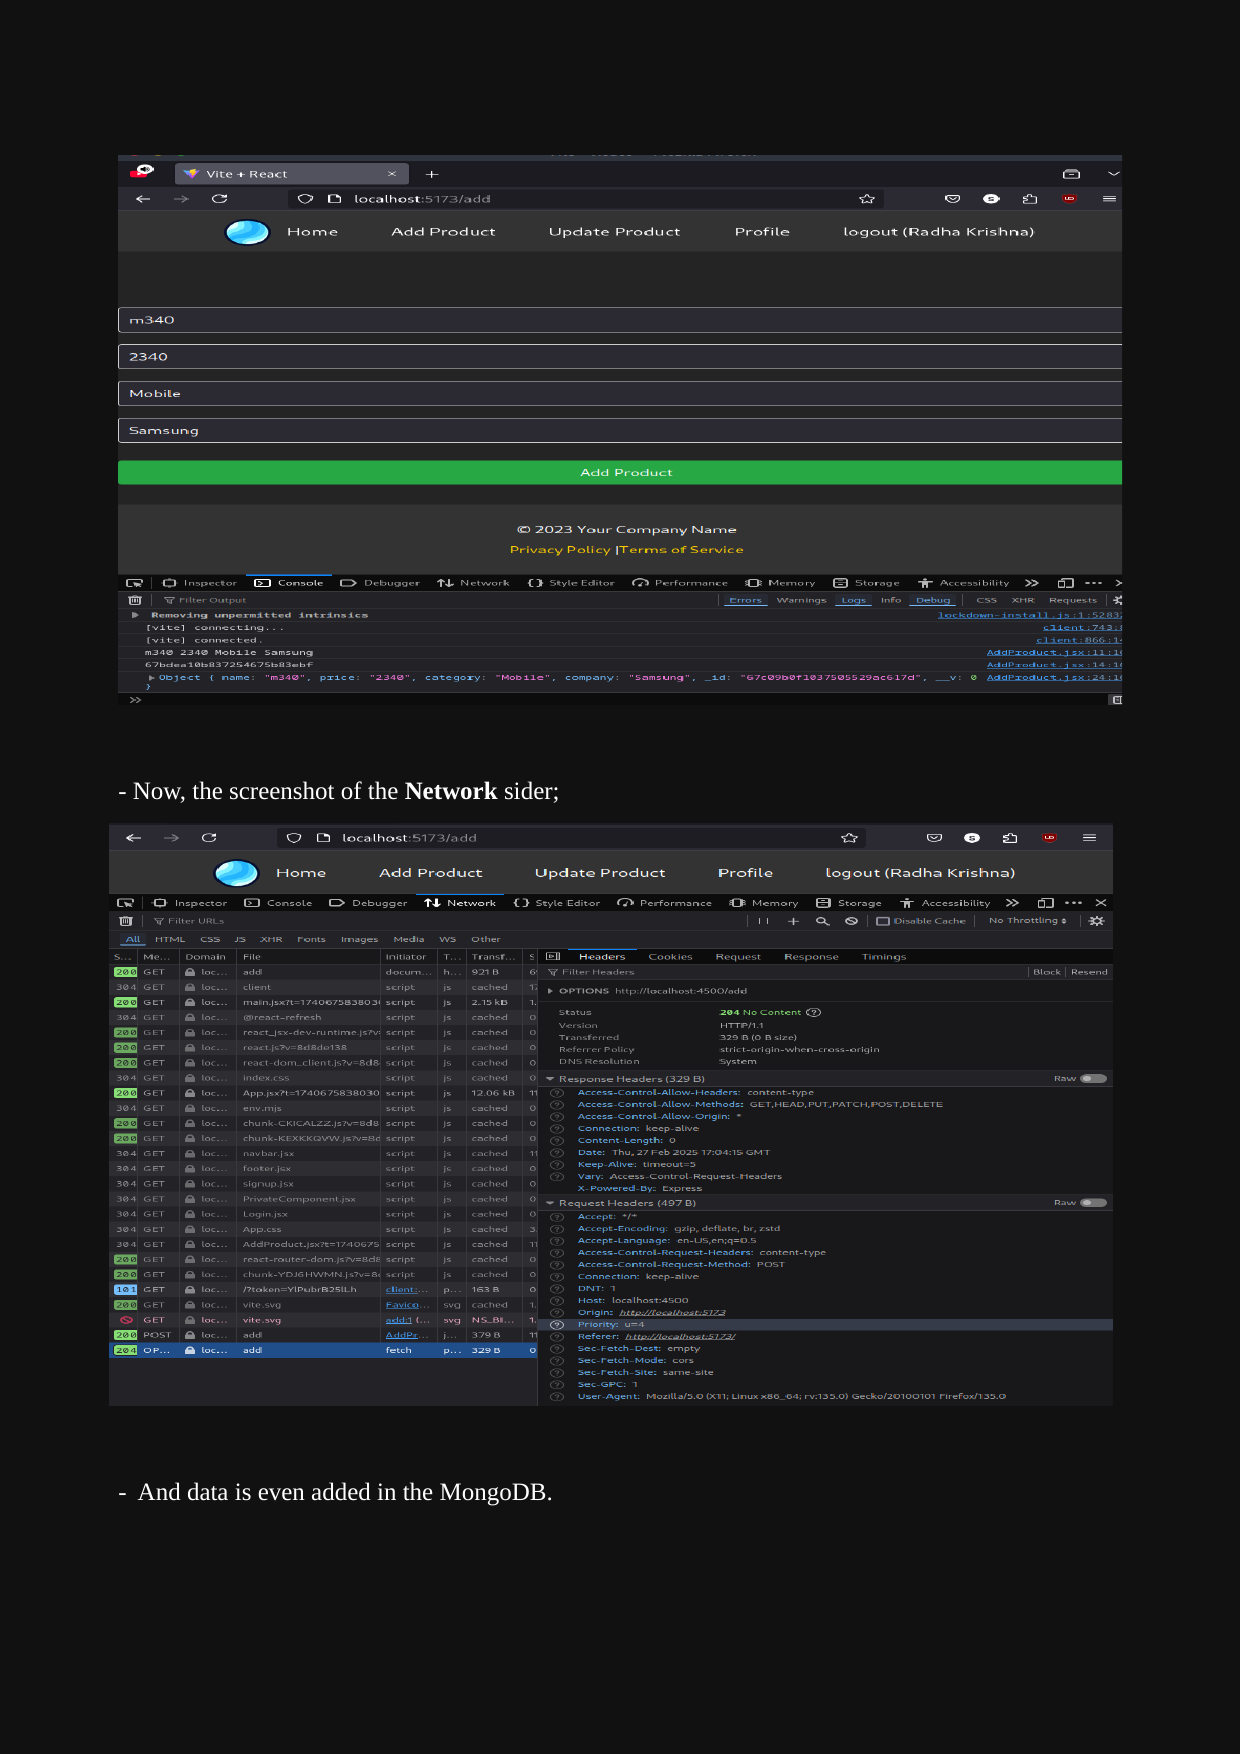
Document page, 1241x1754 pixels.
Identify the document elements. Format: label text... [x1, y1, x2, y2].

picture [118, 155, 1123, 705]
text - Now, the screenshot of the Network sider; [118, 776, 1122, 805]
picture [109, 823, 1113, 1406]
text - And data is even added in the MongoDB. [118, 1477, 1122, 1506]
